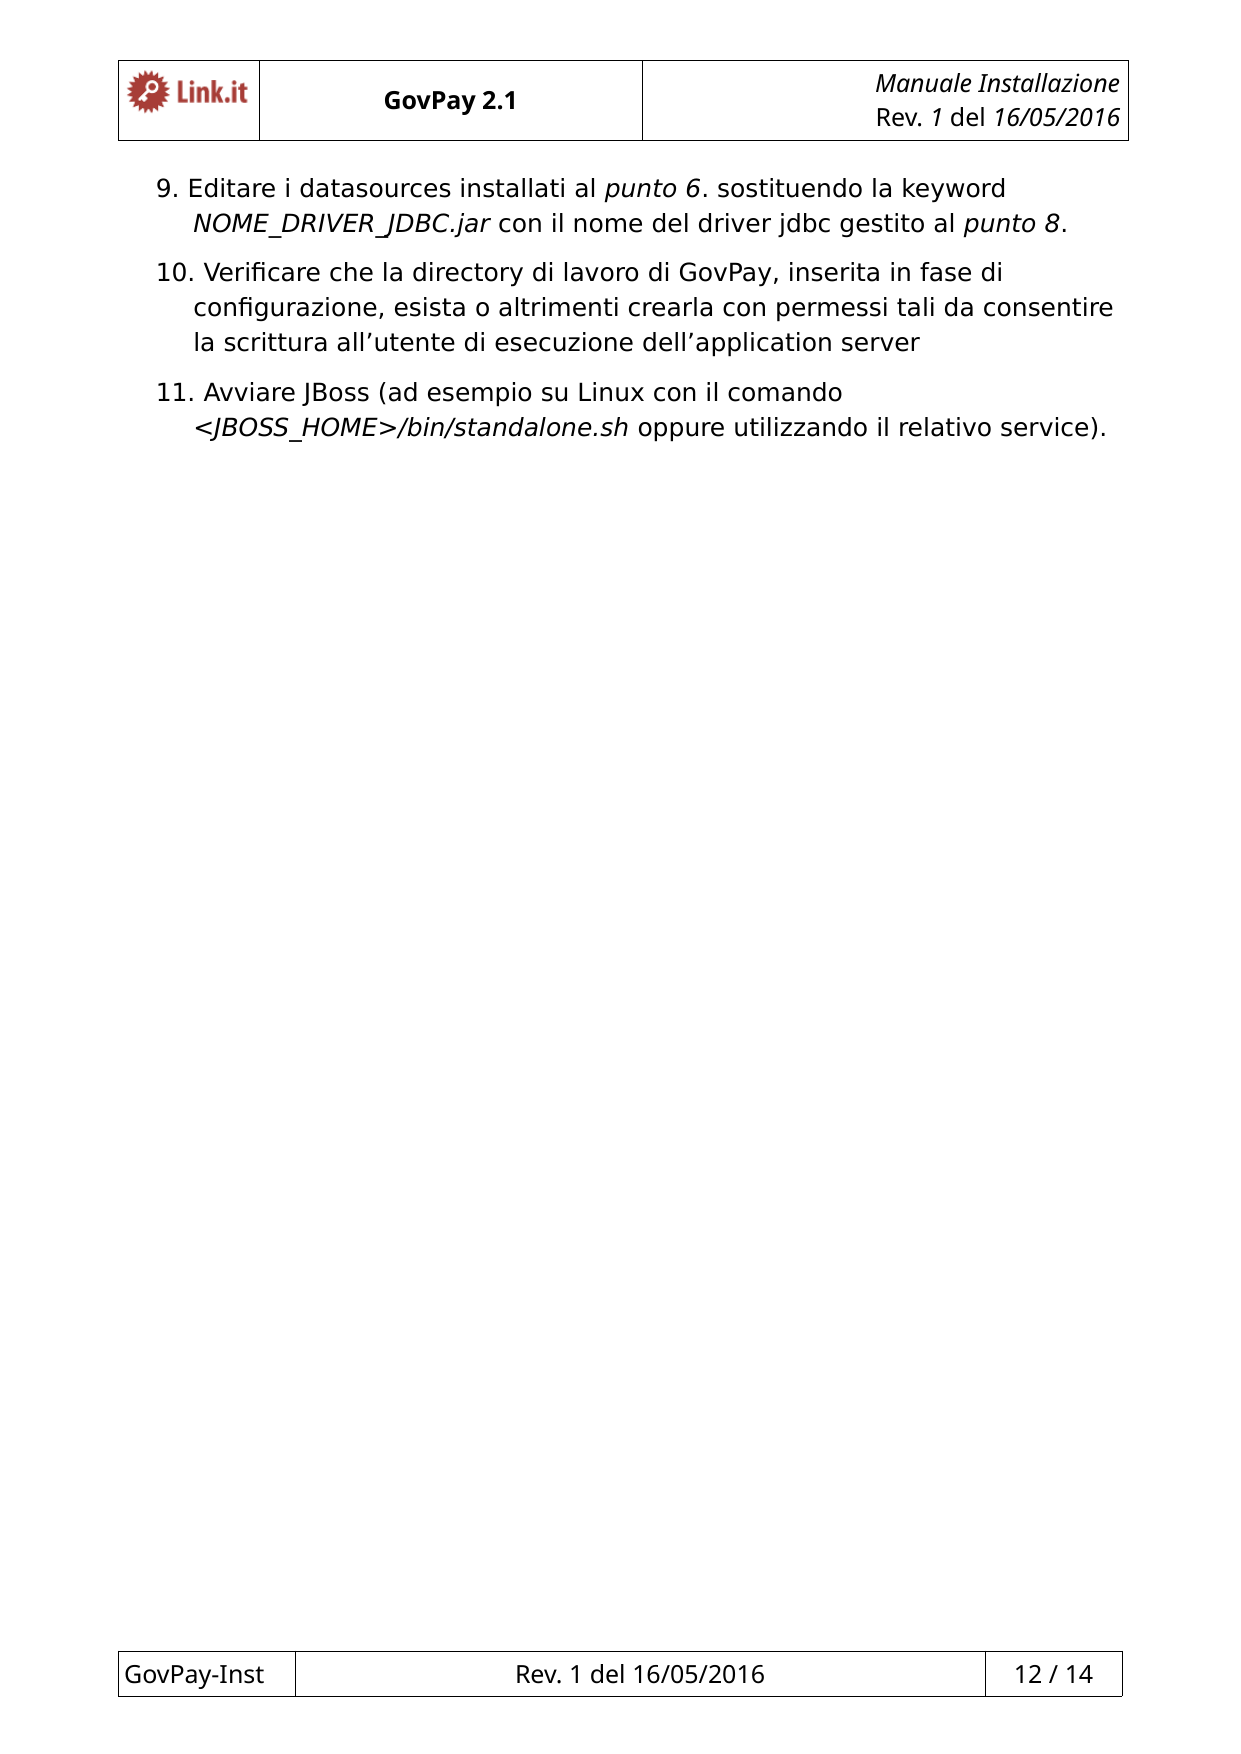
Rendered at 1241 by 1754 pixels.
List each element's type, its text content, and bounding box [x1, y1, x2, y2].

list Avviare JBoss (ad esempio su Linux con il comando <JBOSS_HOME>/bin/standalone.sh oppure utilizzando il relativo service). [156, 378, 1122, 442]
picture [123, 65, 254, 119]
list Editare i datasources installati al punto 6. sostituendo la keyword NOME_DRIVER_JDBC.jar con il nome del driver jdbc gestito al punto 8. [156, 174, 1122, 238]
list Verificare che la directory di lavoro di GovPay, inserita in fase di configurazione, esista o altrimenti crearla con permessi tali da consentire la scrittura all’utente di esecuzione dell’application server [156, 258, 1122, 357]
